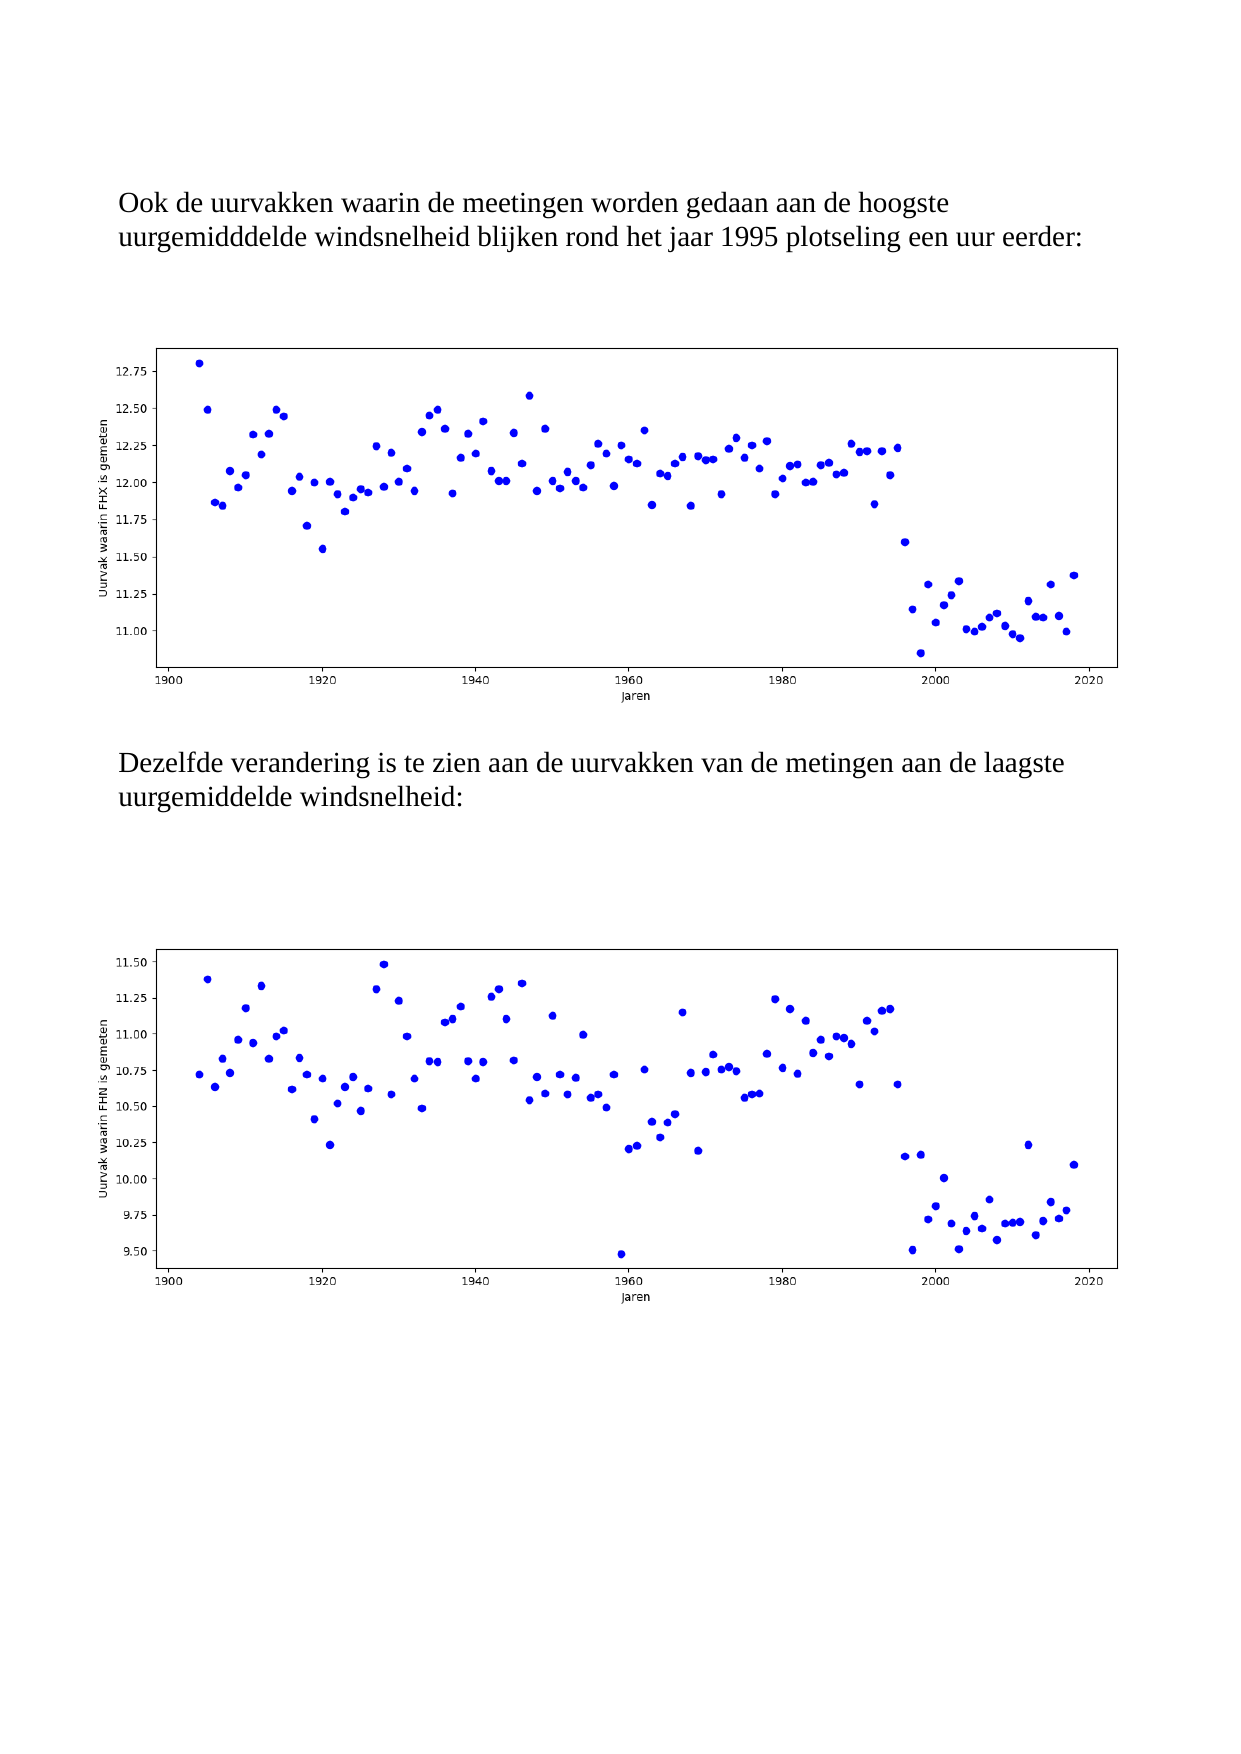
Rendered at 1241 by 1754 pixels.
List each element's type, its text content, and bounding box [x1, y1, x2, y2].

text Dezelfde verandering is te zien aan de uurvakken van de metingen aan de laagste uurgemiddelde windsnelheid: [118, 745, 1122, 812]
text Ook de uurvakken waarin de meetingen worden gedaan aan de hoogste uurgemidddelde windsnelheid blijken rond het jaar 1995 plotseling een uur eerder: [118, 185, 1122, 252]
picture [0, 899, 1241, 1313]
picture [0, 298, 1241, 712]
